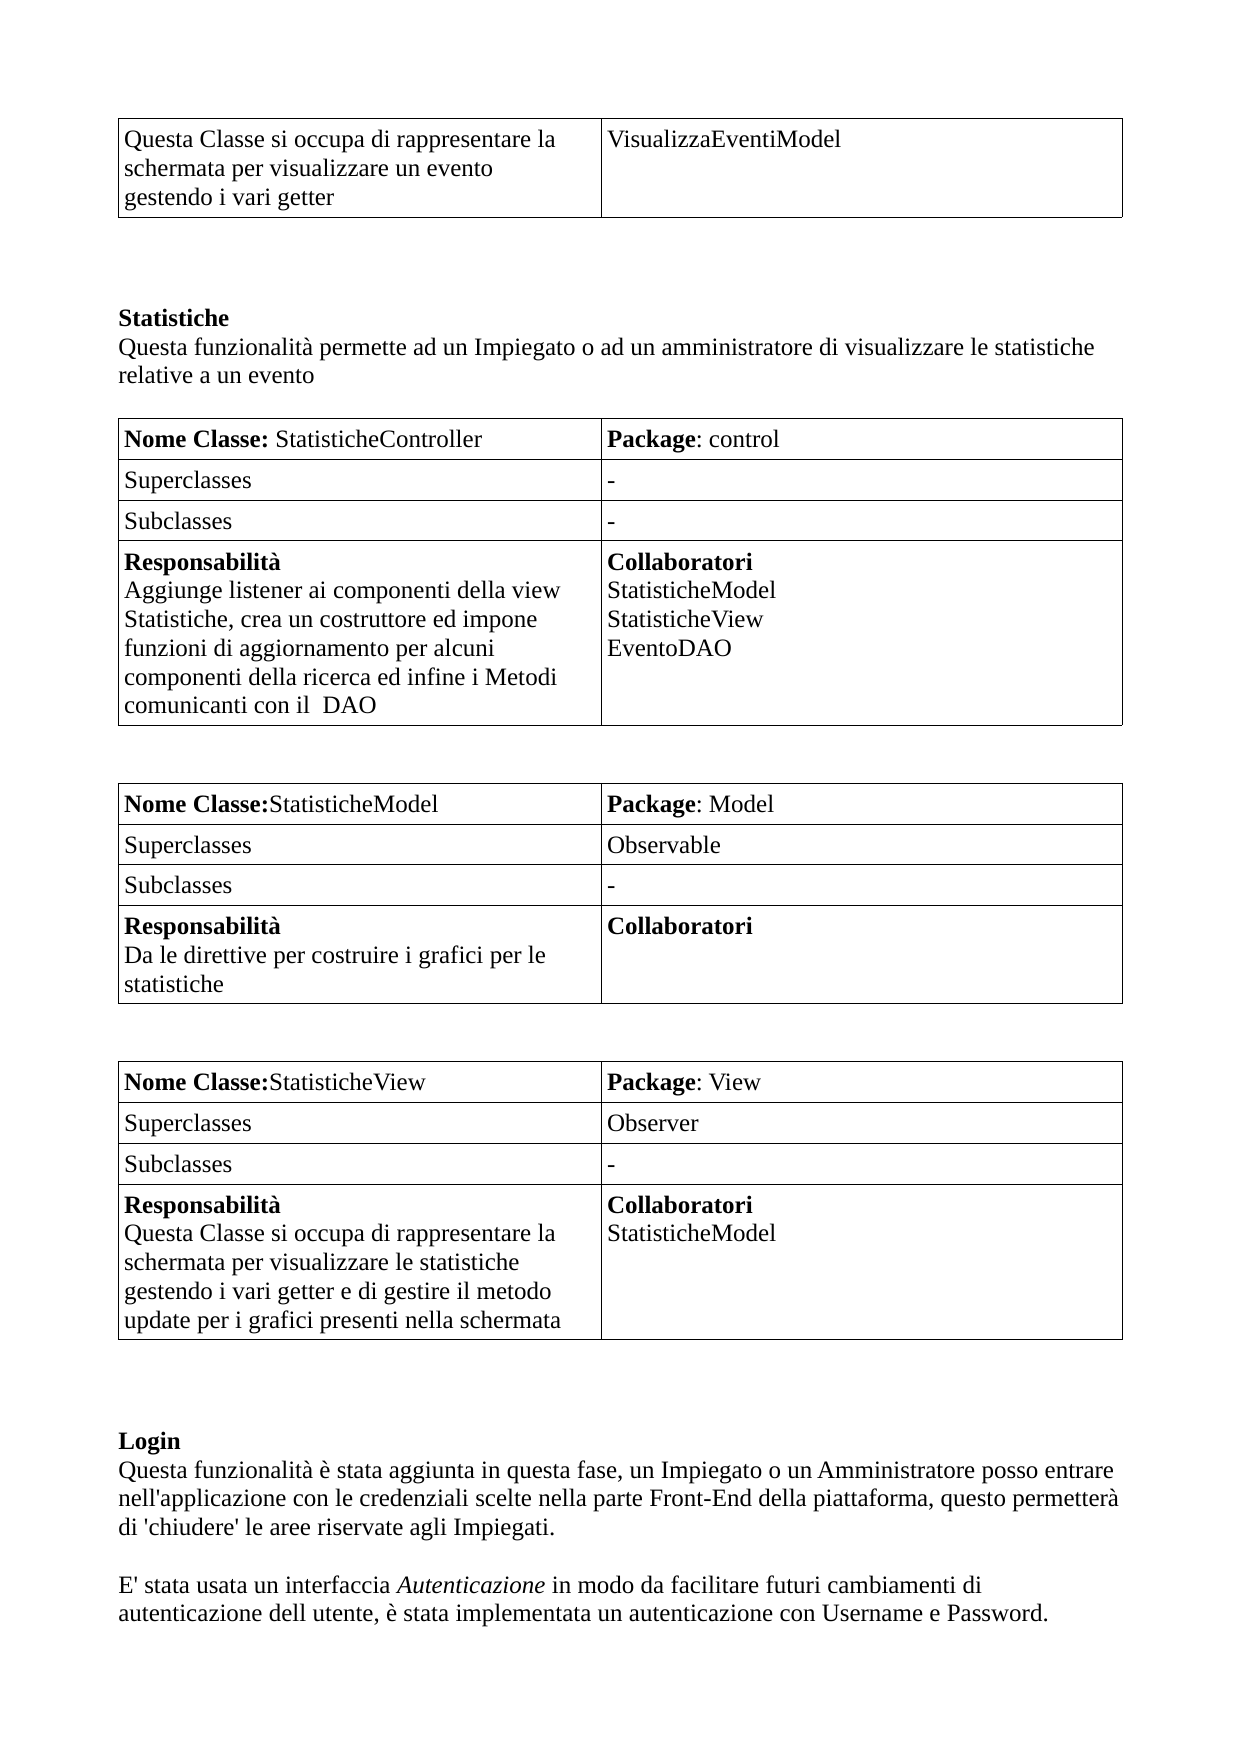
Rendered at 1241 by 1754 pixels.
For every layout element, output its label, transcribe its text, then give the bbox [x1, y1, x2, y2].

table_header Nome Classe: StatisticheController [119, 419, 601, 459]
table_header Package: Model [602, 784, 1122, 823]
text Statistiche [118, 303, 1122, 332]
table_cell - [602, 501, 1122, 540]
table_cell Responsabilità Da le direttive per costruire i grafici per le statistiche [119, 906, 601, 1003]
table_cell Responsabilità Questa Classe si occupa di rappresentare la schermata per visualizzare le statistiche gestendo i vari getter e di gestire il metodo update per i grafici presenti nella schermata [119, 1185, 601, 1339]
table_cell Observable [602, 825, 1122, 864]
table_cell VisualizzaEventiModel [602, 119, 1122, 216]
table_cell Superclasses [119, 460, 601, 499]
table_header Nome Classe:StatisticheModel [119, 784, 601, 823]
table_cell - [602, 865, 1122, 905]
table_header Package: View [602, 1062, 1122, 1102]
text Login [118, 1426, 1122, 1455]
table_cell - [602, 1144, 1122, 1183]
table_cell Subclasses [119, 1144, 601, 1183]
text Questa funzionalità permette ad un Impiegato o ad un amministratore di visualizzare le statistiche relative a un evento [118, 332, 1122, 389]
text Questa funzionalità è stata aggiunta in questa fase, un Impiegato o un Amministratore posso entrare nell'applicazione con le credenziali scelte nella parte Front-End della piattaforma, questo permetterà di 'chiudere' le aree riservate agli Impiegati. [118, 1455, 1122, 1541]
table_cell Responsabilità Aggiunge listener ai componenti della view Statistiche, crea un costruttore ed impone funzioni di aggiornamento per alcuni componenti della ricerca ed infine i Metodi comunicanti con il DAO [119, 541, 601, 725]
table_cell Questa Classe si occupa di rappresentare la schermata per visualizzare un evento gestendo i vari getter [119, 119, 601, 216]
table_cell Superclasses [119, 1103, 601, 1143]
table_cell Superclasses [119, 825, 601, 864]
table_cell Subclasses [119, 865, 601, 905]
text E' stata usata un interfaccia Autenticazione in modo da facilitare futuri cambiamenti di autenticazione dell utente, è stata implementata un autenticazione con Username e Password. [118, 1570, 1122, 1627]
table_cell - [602, 460, 1122, 499]
table_header Nome Classe:StatisticheView [119, 1062, 601, 1102]
table_cell Observer [602, 1103, 1122, 1143]
table_cell Collaboratori StatisticheModel [602, 1185, 1122, 1339]
table_cell Collaboratori StatisticheModel StatisticheView EventoDAO [602, 541, 1122, 725]
table_cell Collaboratori [602, 906, 1122, 1003]
table_cell Subclasses [119, 501, 601, 540]
table_header Package: control [602, 419, 1122, 459]
